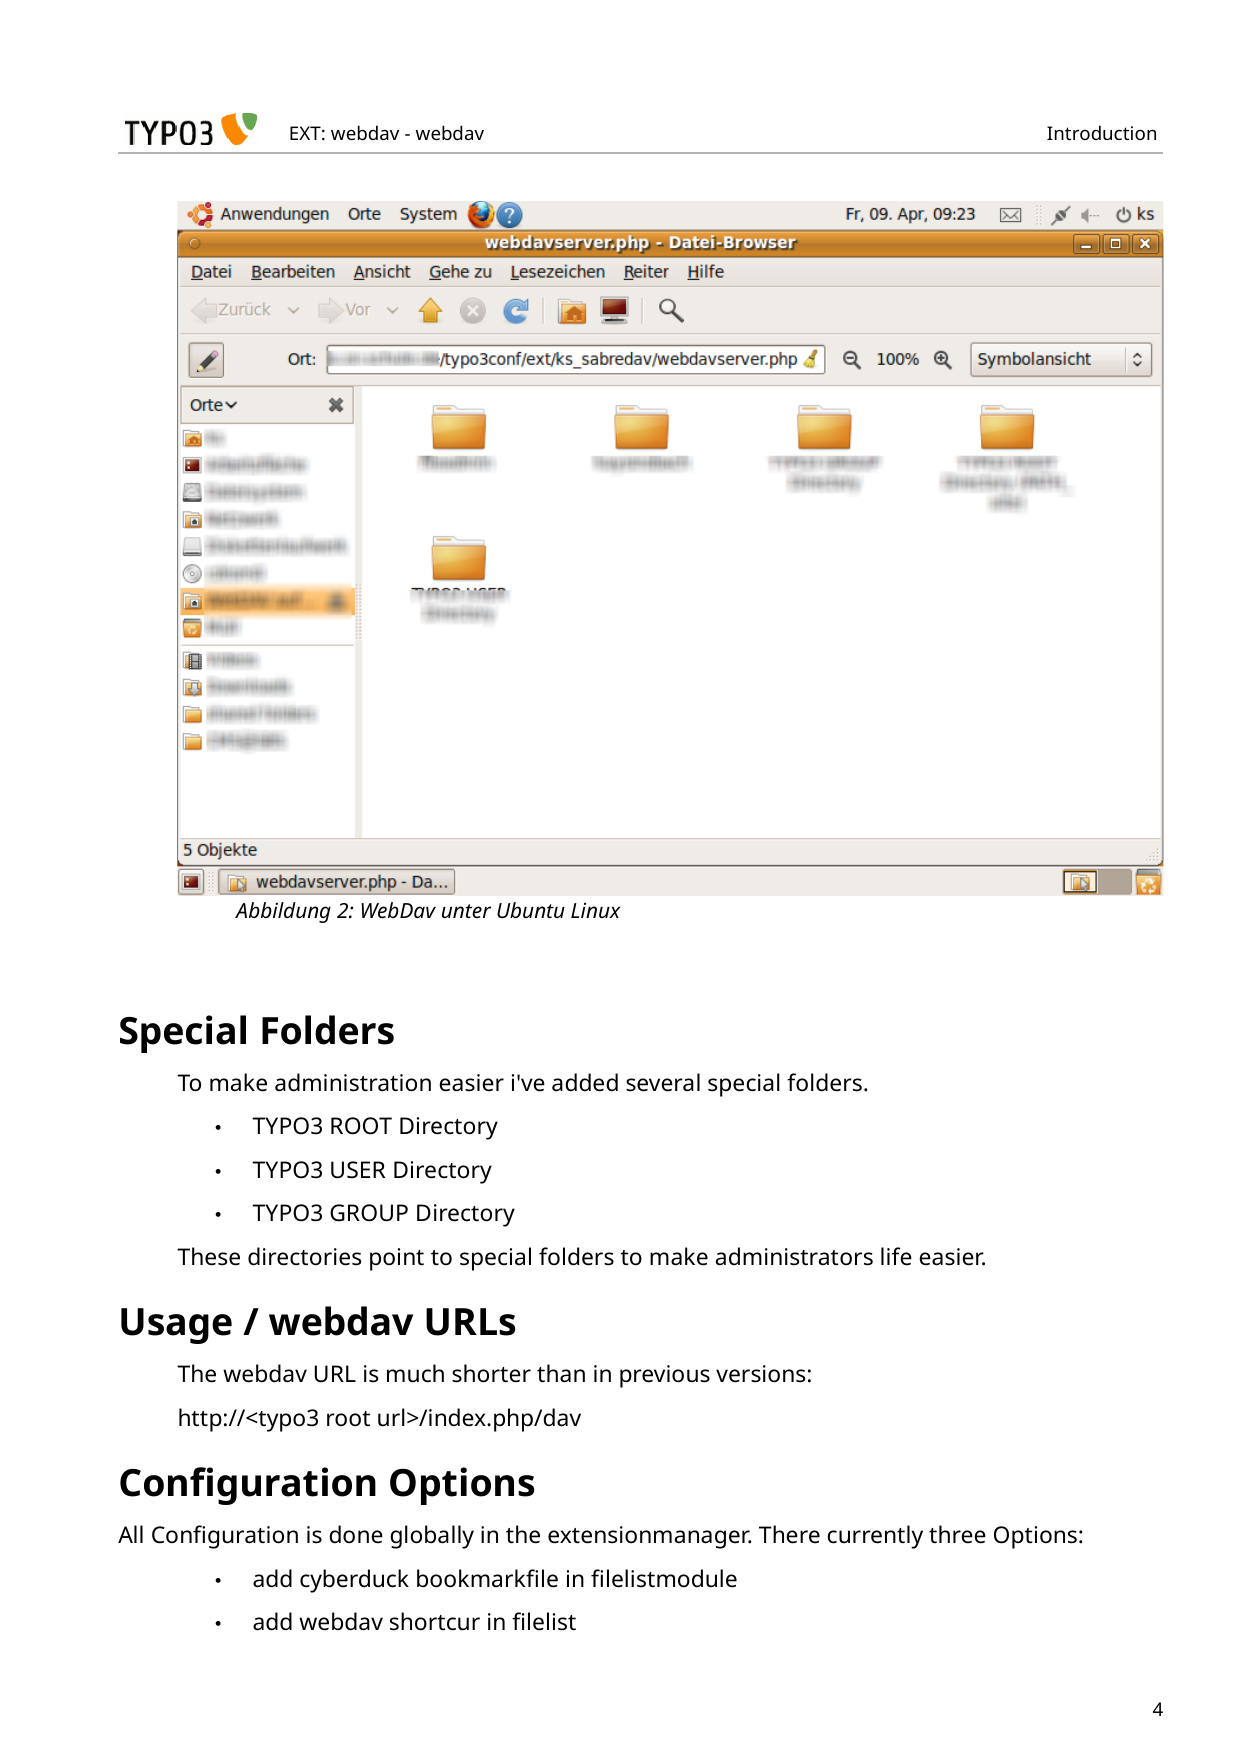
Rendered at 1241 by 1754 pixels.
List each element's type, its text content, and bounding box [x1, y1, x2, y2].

text Abbildung 2: WebDav unter Ubuntu Linux [236, 896, 1163, 924]
text http://<typo3 root url>/index.php/dav [177, 1402, 1163, 1433]
subtitle Special Folders [118, 1004, 1163, 1055]
list TYPO3 USER Directory [215, 1154, 1163, 1185]
picture [177, 201, 1164, 896]
subtitle All Configuration is done globally in the extensionmanager. There currently three Options: [118, 1519, 1163, 1550]
subtitle Configuration Options [118, 1456, 1163, 1507]
text To make administration easier i've added several special folders. [177, 1067, 1163, 1098]
text These directories point to special folders to make administrators life easier. [177, 1241, 1163, 1272]
subtitle add webdav shortcur in filelist [215, 1606, 1163, 1637]
list TYPO3 ROOT Directory [215, 1110, 1163, 1141]
text The webdav URL is much shorter than in previous versions: [177, 1358, 1163, 1389]
subtitle add cyberduck bookmarkfile in filelistmodule [215, 1562, 1163, 1593]
list TYPO3 GROUP Directory [215, 1197, 1163, 1228]
picture [124, 112, 260, 145]
subtitle Usage / webdav URLs [118, 1295, 1163, 1346]
